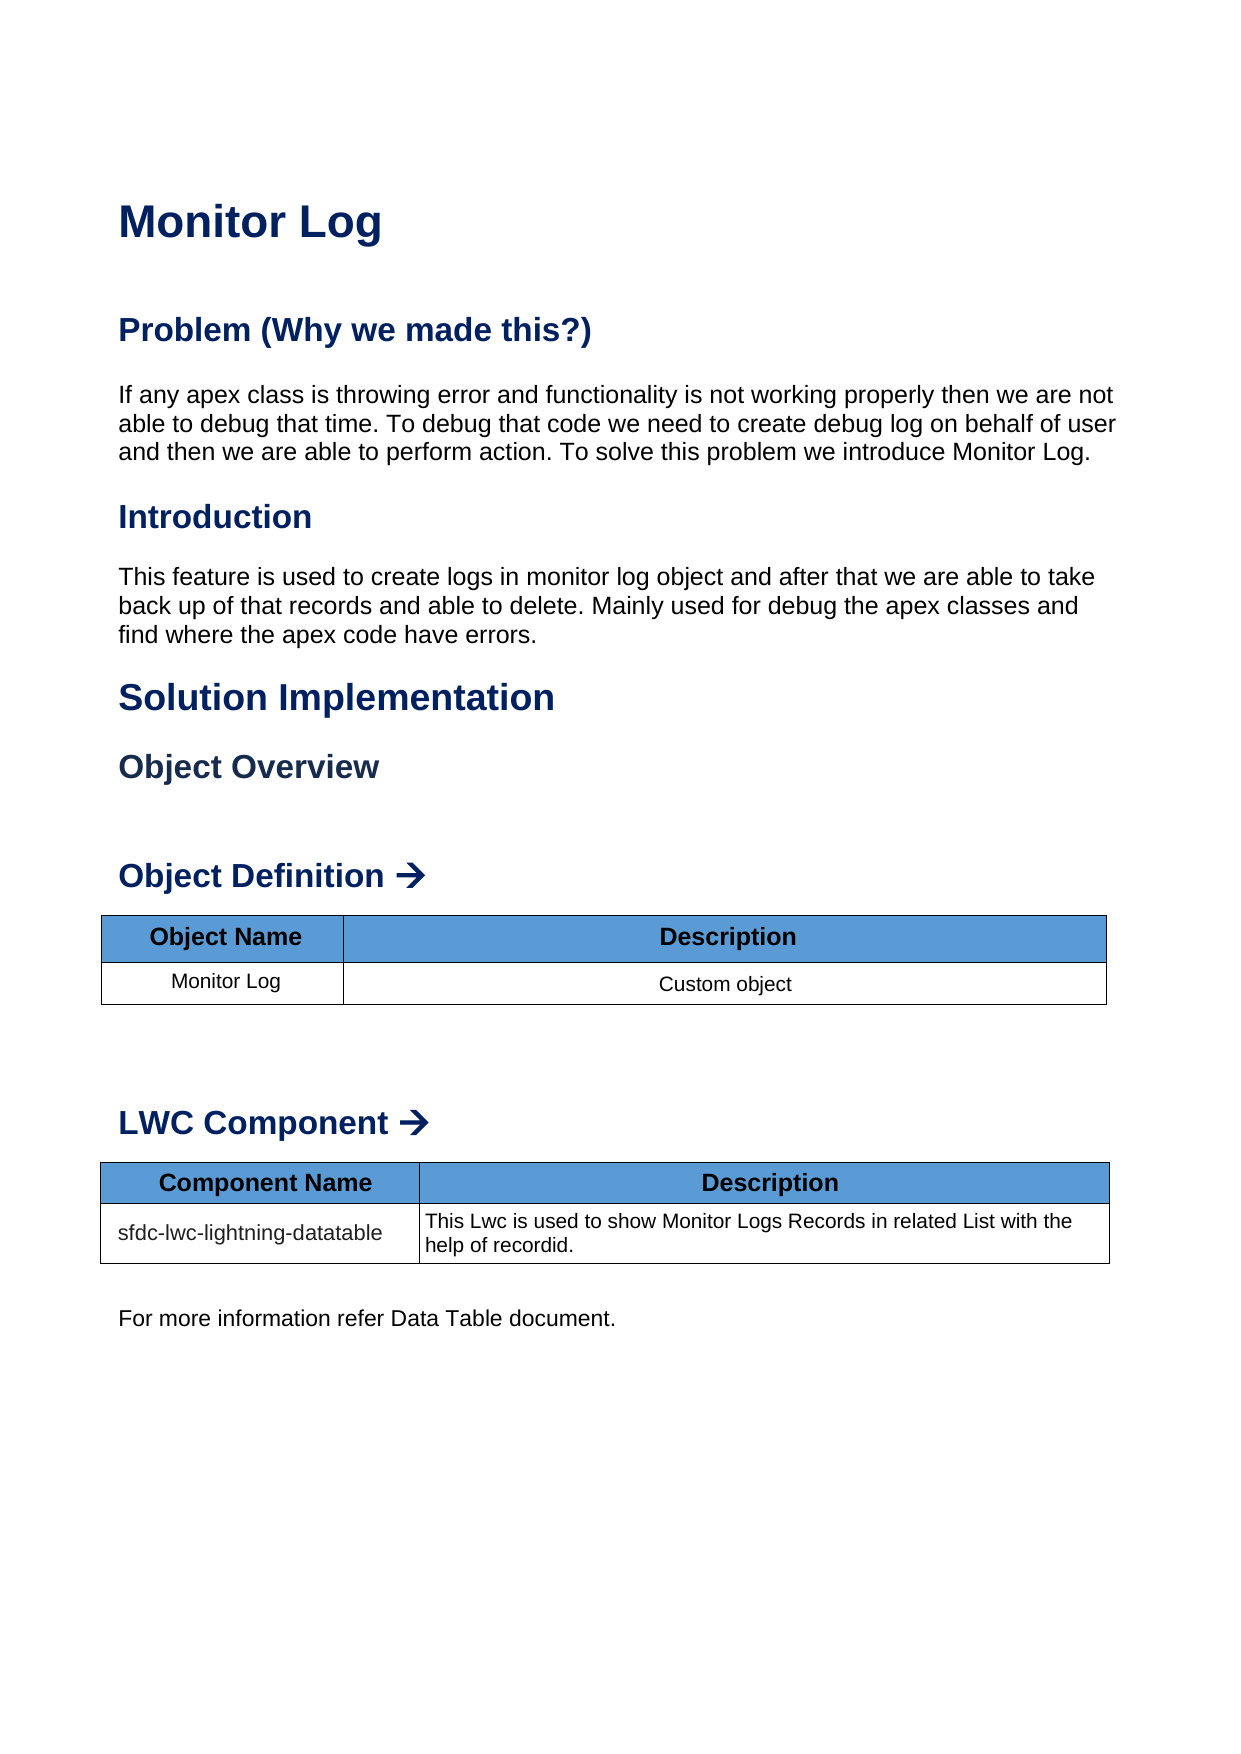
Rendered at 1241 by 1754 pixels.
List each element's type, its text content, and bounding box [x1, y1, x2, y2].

table_header Component Name [101, 1163, 419, 1203]
table_header Description [344, 916, 1106, 962]
text This feature is used to create logs in monitor log object and after that we are able to take back up of that records and able to delete. Mainly used for debug the apex classes and find where the apex code have errors. [118, 562, 1122, 648]
text Problem (Why we made this?) [118, 310, 1122, 349]
table_header Description [420, 1163, 1109, 1203]
table_header Object Name [102, 916, 343, 962]
text For more information refer Data Table document. [118, 1305, 1122, 1332]
table_cell Custom object [344, 963, 1106, 1004]
text If any apex class is throwing error and functionality is not working properly then we are not able to debug that time. To debug that code we need to create debug log on behalf of user and then we are able to perform action. To solve this problem we introduce Monitor Log. [118, 380, 1122, 466]
text Introduction [118, 497, 1122, 536]
text LWC Component  [118, 1103, 1122, 1142]
table_cell sfdc-lwc-lightning-datatable [101, 1204, 419, 1263]
text Monitor Log [118, 195, 1122, 248]
text Object Definition  [118, 856, 1122, 894]
text Object Overview [118, 747, 1122, 785]
text Solution Implementation [118, 675, 1122, 718]
table_cell This Lwc is used to show Monitor Logs Records in related List with the help of recordid. [420, 1204, 1109, 1263]
table_cell Monitor Log [102, 963, 343, 1004]
